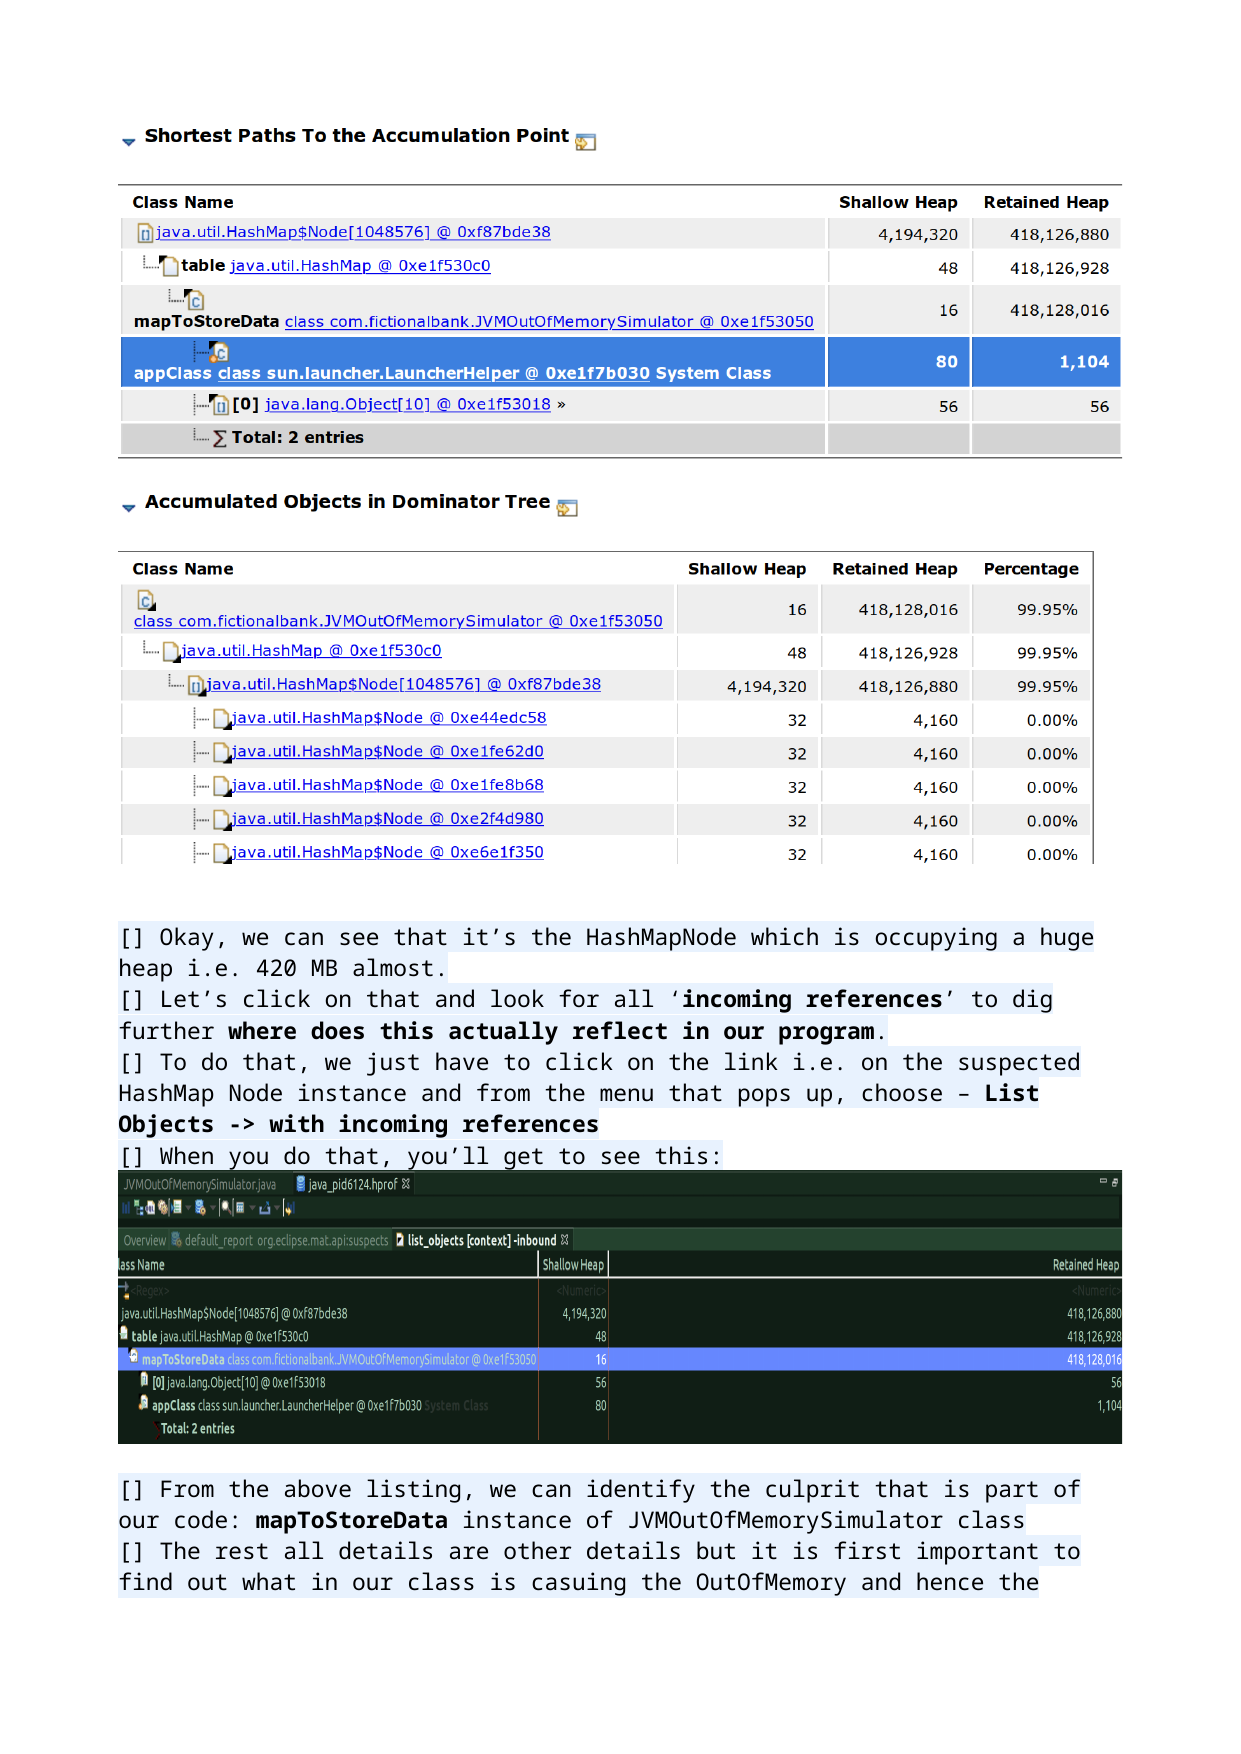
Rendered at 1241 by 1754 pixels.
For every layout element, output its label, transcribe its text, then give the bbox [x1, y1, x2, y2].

text [] When you do that, you’ll get to see this: [118, 1139, 1122, 1170]
text [] To do that, we just have to click on the link i.e. on the suspected HashMap Node instance and from the menu that pops up, choose – List Objects -> with incoming references [118, 1046, 1122, 1139]
text [] Let’s click on that and look for all ‘incoming references’ to dig further where does this actually reflect in our program. [118, 983, 1122, 1046]
picture [118, 118, 1123, 864]
text [] From the above listing, we can identify the culprit that is part of our code: mapToStoreData instance of JVMOutOfMemorySimulator class [118, 1473, 1122, 1535]
text [] Okay, we can see that it’s the HashMapNode which is occupying a huge heap i.e. 420 MB almost. [118, 921, 1122, 983]
text [] The rest all details are other details but it is first important to find out what in our class is casuing the OutOfMemory and hence the [118, 1535, 1122, 1598]
picture [118, 1170, 1123, 1444]
